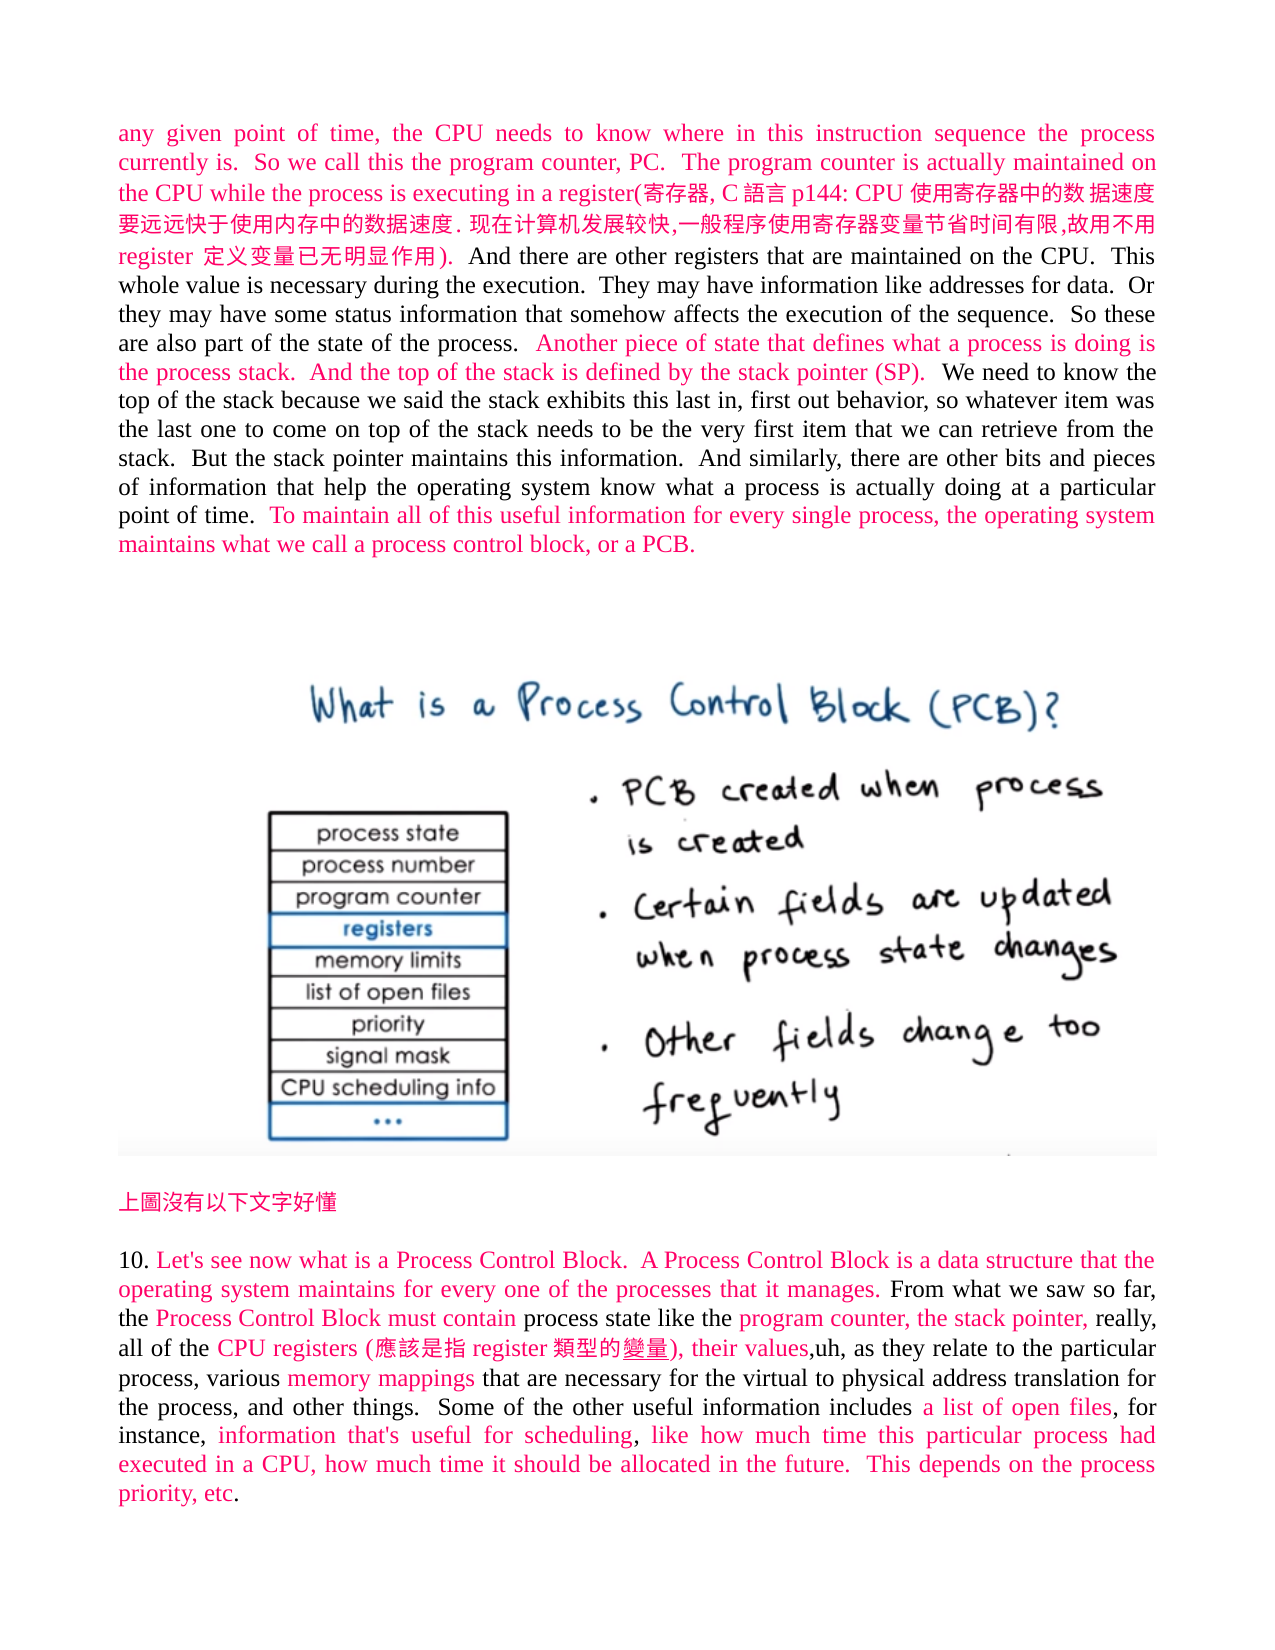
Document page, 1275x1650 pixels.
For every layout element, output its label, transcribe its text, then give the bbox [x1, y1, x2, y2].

picture [118, 673, 1157, 1156]
text 上圖沒有以下文字好懂 [118, 1185, 1157, 1216]
text 10. Let's see now what is a Process Control Block. A Process Control Block is a data structure that the operating system maintains for every one of the processes that it manages. From what we saw so far, the Process Control Block must contain process state like the program counter, the stack pointer, really, all of the CPU registers (應該是指register類型的變量), their values,uh, as they relate to the particular process, various memory mappings that are necessary for the virtual to physical address translation for the process, and other things. Some of the other useful information includes a list of open files, for instance, information that's useful for scheduling, like how much time this particular process had executed in a CPU, how much time it should be allocated in the future. This depends on the process priority, etc. [118, 1245, 1157, 1507]
text any given point of time, the CPU needs to know where in this instruction sequence the process currently is. So we call this the program counter, PC. The program counter is actually maintained on the CPU while the process is executing in a register(寄存器, C語言p144: CPU 使用寄存器中的数 据速度要远远快于使用内存中的数据速度. 现在计算机发展较快,一般程序使用寄存器变量节省时间有限,故用不用 register 定义变量已无明显作用). And there are other registers that are maintained on the CPU. This whole value is necessary during the execution. They may have information like addresses for data. Or they may have some status information that somehow affects the execution of the sequence. So these are also part of the state of the process. Another piece of state that defines what a process is doing is the process stack. And the top of the stack is defined by the stack pointer (SP). We need to know the top of the stack because we said the stack exhibits this last in, first out behavior, so whatever item was the last one to come on top of the stack needs to be the very first item that we can retrieve from the stack. But the stack pointer maintains this information. And similarly, there are other bits and pieces of information that help the operating system know what a process is actually doing at a particular point of time. To maintain all of this useful information for every single process, the operating system maintains what we call a process control block, or a PCB. [118, 118, 1157, 558]
